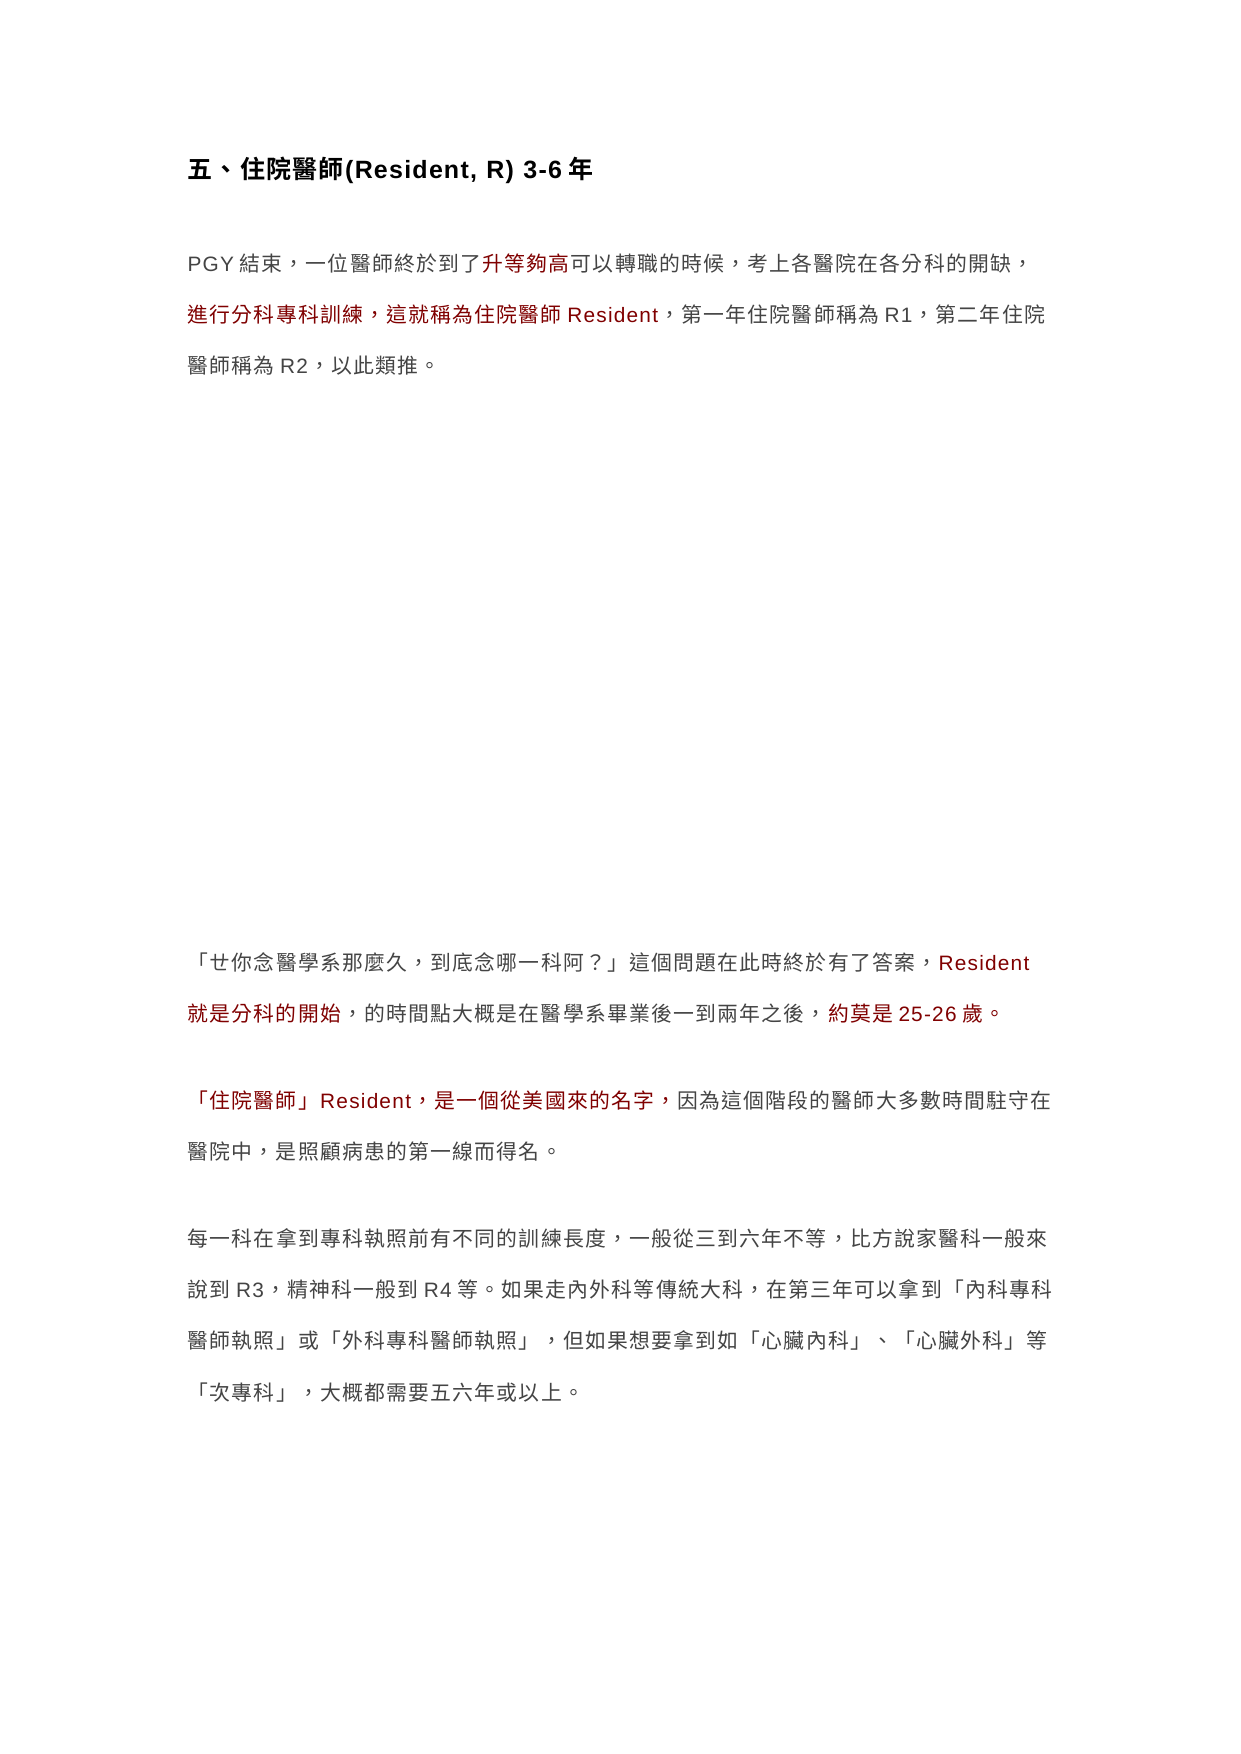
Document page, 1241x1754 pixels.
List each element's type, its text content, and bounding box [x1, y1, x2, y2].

text 「住院醫師」Resident，是一個從美國來的名字，因為這個階段的醫師大多數時間駐守在醫院中，是照顧病患的第一線而得名。 [187, 1084, 1053, 1165]
text 五、住院醫師(Resident, R) 3-6年 [187, 150, 1053, 186]
text 「ㄝ你念醫學系那麼久，到底念哪一科阿？」這個問題在此時終於有了答案，Resident就是分科的開始，的時間點大概是在醫學系畢業後一到兩年之後，約莫是25-26歲。 [187, 946, 1053, 1027]
text PGY結束，一位醫師終於到了升等夠高可以轉職的時候，考上各醫院在各分科的開缺，進行分科專科訓練，這就稱為住院醫師Resident，第一年住院醫師稱為R1，第二年住院醫師稱為R2，以此類推。 [187, 247, 1053, 380]
text 每一科在拿到專科執照前有不同的訓練長度，一般從三到六年不等，比方說家醫科一般來說到R3，精神科一般到R4等。如果走內外科等傳統大科，在第三年可以拿到「內科專科醫師執照」或「外科專科醫師執照」，但如果想要拿到如「心臟內科」、「心臟外科」等「次專科」，大概都需要五六年或以上。 [187, 1222, 1053, 1406]
